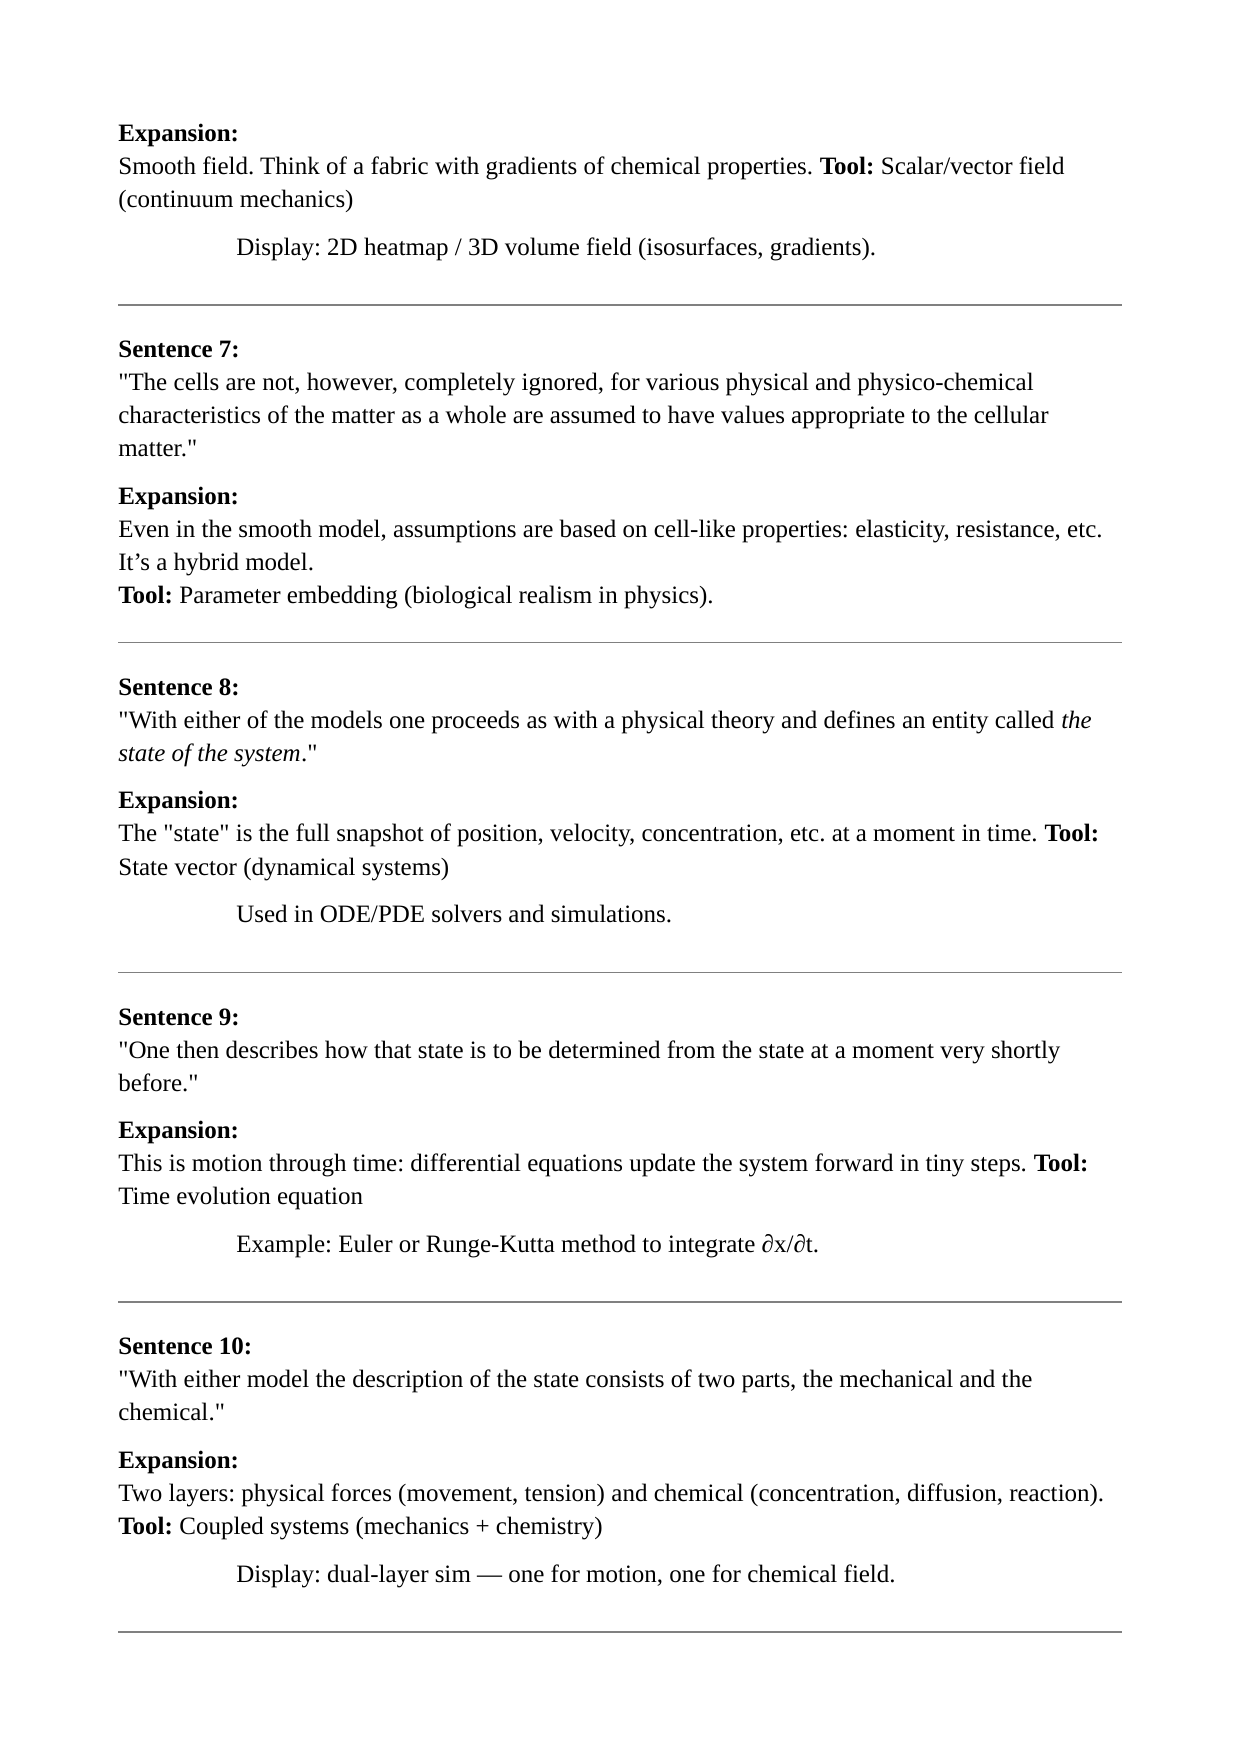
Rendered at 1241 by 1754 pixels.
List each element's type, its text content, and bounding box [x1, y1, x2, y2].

text Sentence 8: "With either of the models one proceeds as with a physical theory and defines an entity called the state of the system." [118, 672, 1122, 767]
text Display: dual-layer sim — one for motion, one for chemical field. [236, 1559, 1004, 1587]
text Used in ODE/PDE solvers and simulations. [236, 899, 1004, 928]
text Expansion: This is motion through time: differential equations update the system forward in tiny steps. Tool: Time evolution equation [118, 1115, 1122, 1210]
text Display: 2D heatmap / 3D volume field (isosurfaces, gradients). [236, 232, 1004, 261]
text Expansion: Two layers: physical forces (movement, tension) and chemical (concentration, diffusion, reaction). Tool: Coupled systems (mechanics + chemistry) [118, 1445, 1122, 1540]
text Sentence 9: "One then describes how that state is to be determined from the state at a moment very shortly before." [118, 1002, 1122, 1096]
text Expansion: Smooth field. Think of a fabric with gradients of chemical properties. Tool: Scalar/vector field (continuum mechanics) [118, 118, 1122, 213]
text Expansion: The "state" is the full snapshot of position, velocity, concentration, etc. at a moment in time. Tool: State vector (dynamical systems) [118, 786, 1122, 880]
text Example: Euler or Runge-Kutta method to integrate ∂x/∂t. [236, 1229, 1004, 1258]
text Sentence 10: "With either model the description of the state consists of two parts, the mechanical and the chemical." [118, 1331, 1122, 1426]
text Expansion: Even in the smooth model, assumptions are based on cell-like properties: elasticity, resistance, etc. It’s a hybrid model. Tool: Parameter embedding (biological realism in physics). [118, 481, 1122, 609]
text Sentence 7: "The cells are not, however, completely ignored, for various physical and physico-chemical characteristics of the matter as a whole are assumed to have values appropriate to the cellular matter." [118, 334, 1122, 462]
